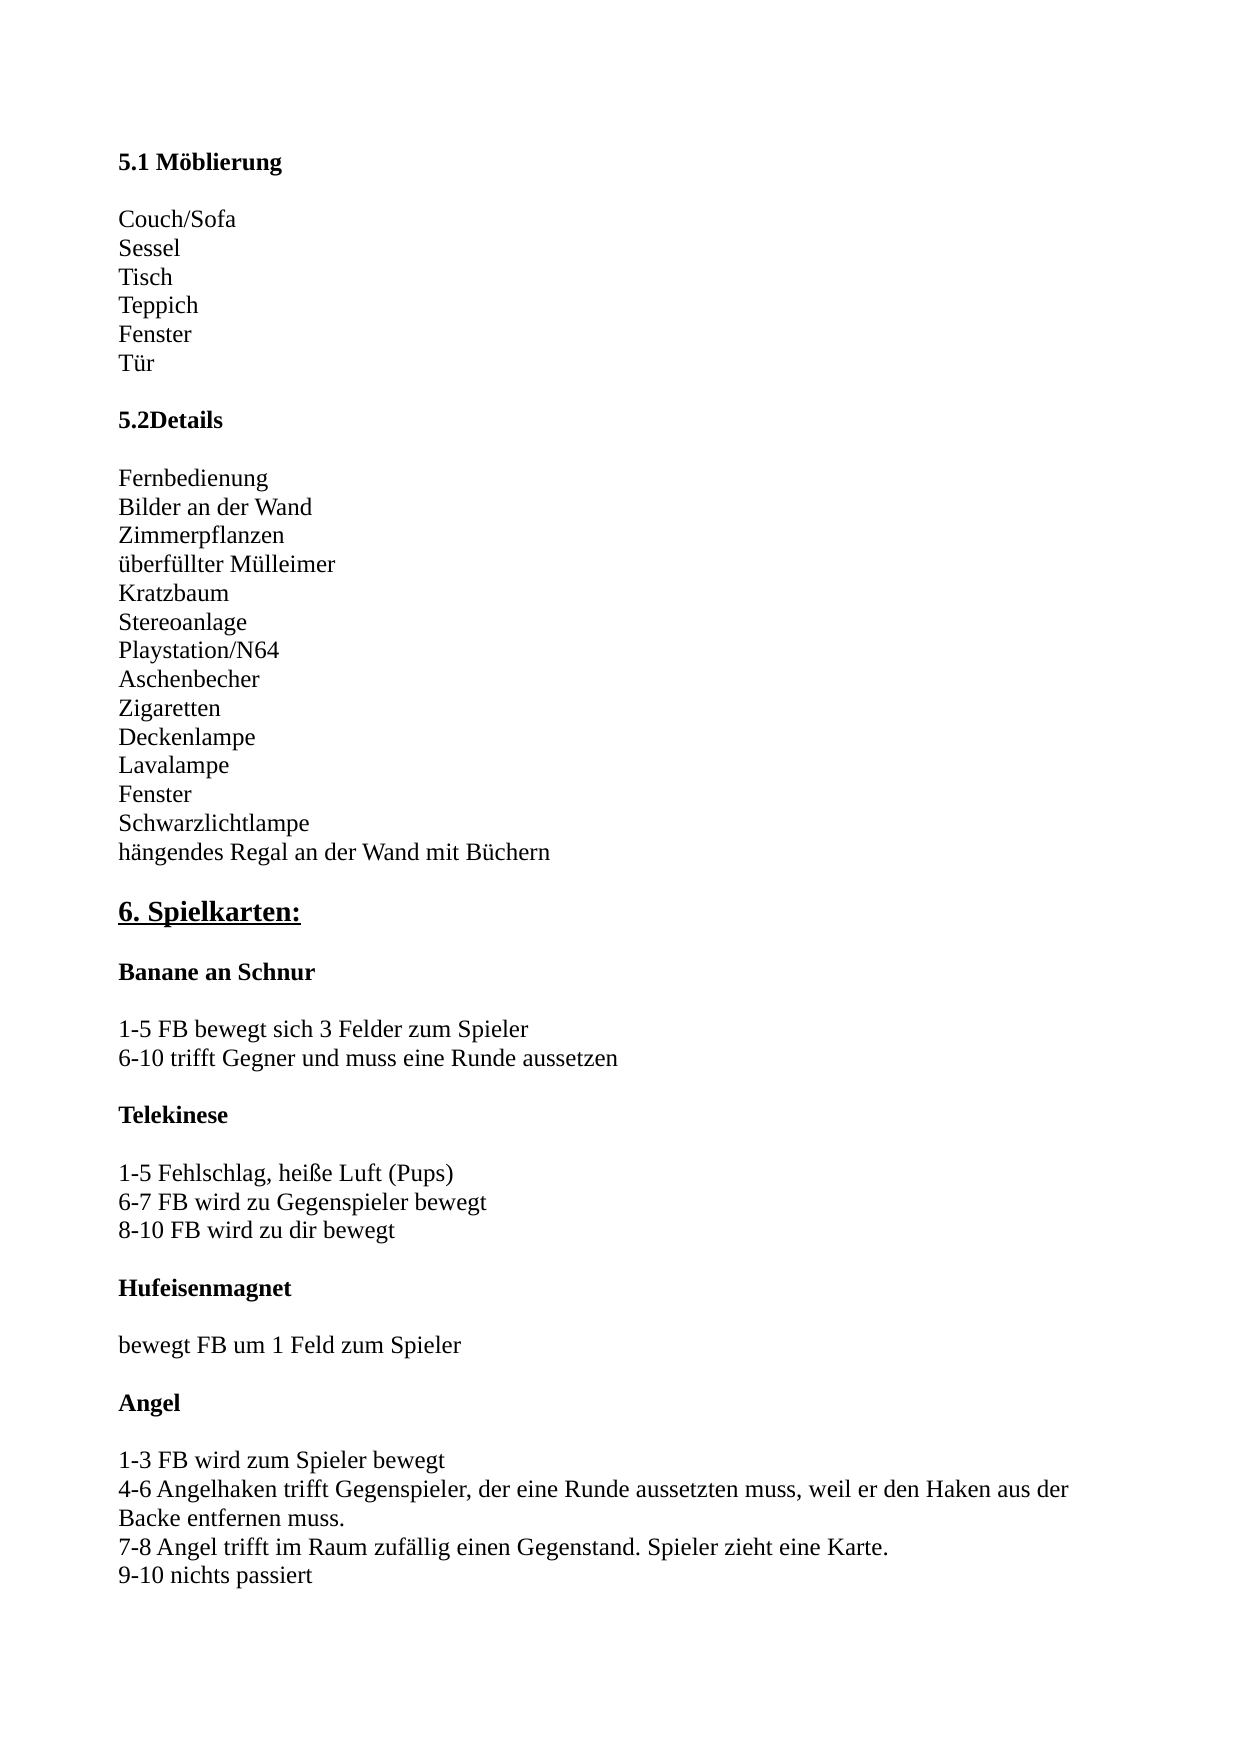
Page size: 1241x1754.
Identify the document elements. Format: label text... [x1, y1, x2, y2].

text Zigaretten [118, 693, 1122, 722]
text Teppich [118, 291, 1122, 319]
text Lavalampe [118, 751, 1122, 779]
text 1-3 FB wird zum Spieler bewegt [118, 1445, 1122, 1474]
text Couch/Sofa [118, 204, 1122, 233]
text überfüllter Mülleimer [118, 549, 1122, 578]
text 7-8 Angel trifft im Raum zufällig einen Gegenstand. Spieler zieht eine Karte. [118, 1532, 1122, 1560]
text 9-10 nichts passiert [118, 1560, 1122, 1589]
text 6-10 trifft Gegner und muss eine Runde aussetzen [118, 1043, 1122, 1072]
text 6. Spielkarten: [118, 894, 1122, 928]
text Telekinese [118, 1100, 1122, 1129]
text Banane an Schnur [118, 957, 1122, 985]
text 4-6 Angelhaken trifft Gegenspieler, der eine Runde aussetzten muss, weil er den Haken aus der Backe entfernen muss. [118, 1474, 1122, 1532]
text Schwarzlichtlampe [118, 808, 1122, 837]
text Tür [118, 348, 1122, 377]
text Bilder an der Wand [118, 492, 1122, 521]
text 5.2Details [118, 406, 1122, 434]
text 8-10 FB wird zu dir bewegt [118, 1215, 1122, 1244]
text Sessel [118, 233, 1122, 262]
text Fenster [118, 779, 1122, 808]
text 1-5 FB bewegt sich 3 Felder zum Spieler [118, 1014, 1122, 1043]
text 6-7 FB wird zu Gegenspieler bewegt [118, 1187, 1122, 1215]
text Fenster [118, 319, 1122, 348]
text 5.1 Möblierung [118, 147, 1122, 176]
text 1-5 Fehlschlag, heiße Luft (Pups) [118, 1158, 1122, 1187]
text Kratzbaum [118, 578, 1122, 607]
text Deckenlampe [118, 722, 1122, 751]
text bewegt FB um 1 Feld zum Spieler [118, 1330, 1122, 1359]
text Hufeisenmagnet [118, 1273, 1122, 1302]
text Aschenbecher [118, 664, 1122, 693]
text Fernbedienung [118, 463, 1122, 492]
text Tisch [118, 262, 1122, 291]
text Stereoanlage [118, 607, 1122, 636]
text Playstation/N64 [118, 636, 1122, 664]
text Angel [118, 1388, 1122, 1417]
text Zimmerpflanzen [118, 521, 1122, 549]
text hängendes Regal an der Wand mit Büchern [118, 837, 1122, 866]
